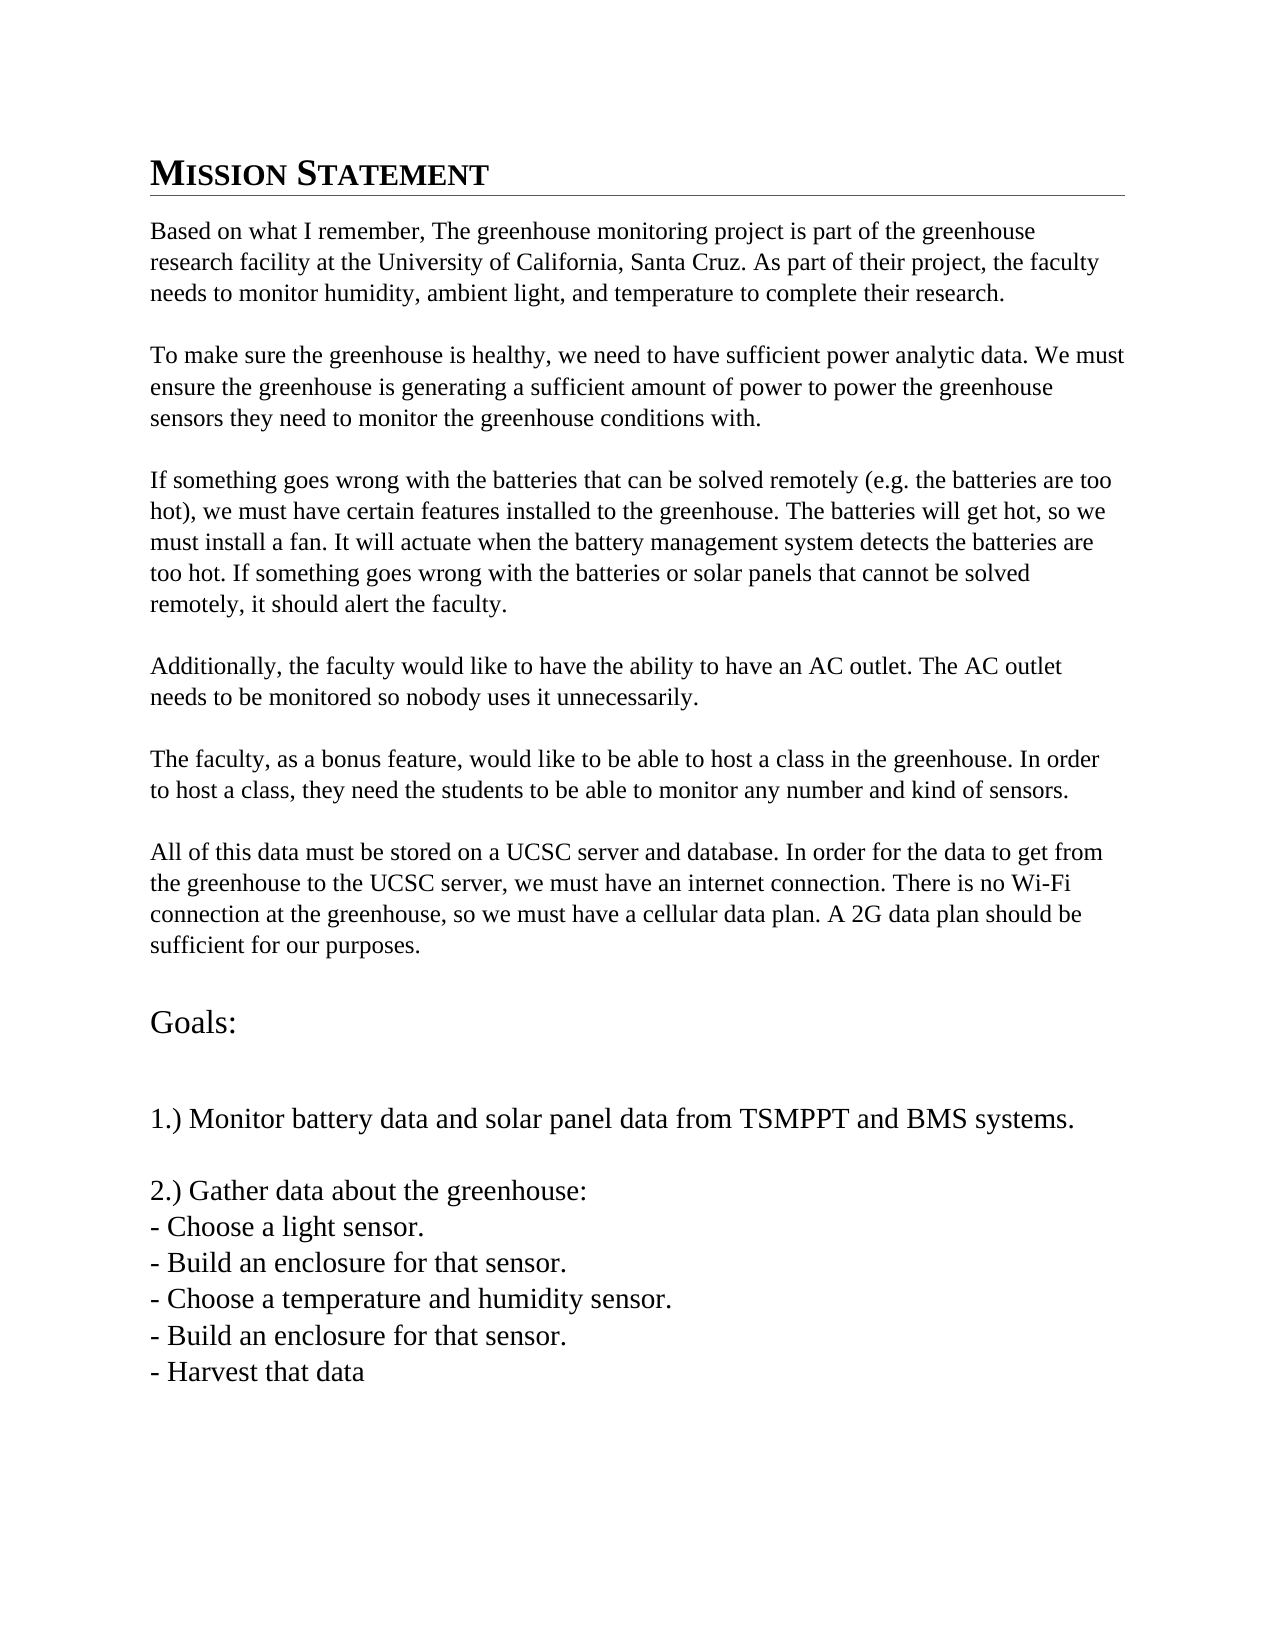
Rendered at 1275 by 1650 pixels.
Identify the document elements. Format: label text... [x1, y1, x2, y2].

text - Build an enclosure for that sensor. [150, 1246, 1125, 1279]
text All of this data must be stored on a UCSC server and database. In order for the data to get from the greenhouse to the UCSC server, we must have an internet connection. There is no Wi-Fi connection at the greenhouse, so we must have a cellular data plan. A 2G data plan should be sufficient for our purposes. [150, 837, 1125, 959]
subtitle Mission Statement [150, 150, 1125, 195]
text If something goes wrong with the batteries that can be solved remotely (e.g. the batteries are too hot), we must have certain features installed to the greenhouse. The batteries will get hot, so we must install a fan. It will actuate when the battery management system detects the batteries are too hot. If something goes wrong with the batteries or solar panels that cannot be solved remotely, it should alert the faculty. [150, 465, 1125, 618]
text To make sure the greenhouse is healthy, we need to have sufficient power analytic data. We must ensure the greenhouse is generating a sufficient amount of power to power the greenhouse sensors they need to monitor the greenhouse conditions with. [150, 341, 1125, 431]
text - Choose a light sensor. [150, 1209, 1125, 1243]
text - Harvest that data [150, 1354, 1125, 1387]
text Goals: [150, 1003, 1125, 1041]
text Additionally, the faculty would like to have the ability to have an AC outlet. The AC outlet needs to be monitored so nobody uses it unnecessarily. [150, 651, 1125, 711]
text The faculty, as a bonus feature, would like to be able to host a class in the greenhouse. In order to host a class, they need the students to be able to monitor any number and kind of sensors. [150, 744, 1125, 804]
text 2.) Gather data about the greenhouse: [150, 1173, 1125, 1207]
text - Build an enclosure for that sensor. [150, 1318, 1125, 1351]
text - Choose a temperature and humidity sensor. [150, 1282, 1125, 1315]
text Based on what I remember, The greenhouse monitoring project is part of the greenhouse research facility at the University of California, Santa Cruz. As part of their project, the faculty needs to monitor humidity, ambient light, and temperature to complete their research. [150, 216, 1125, 307]
text 1.) Monitor battery data and solar panel data from TSMPPT and BMS systems. [150, 1101, 1125, 1134]
